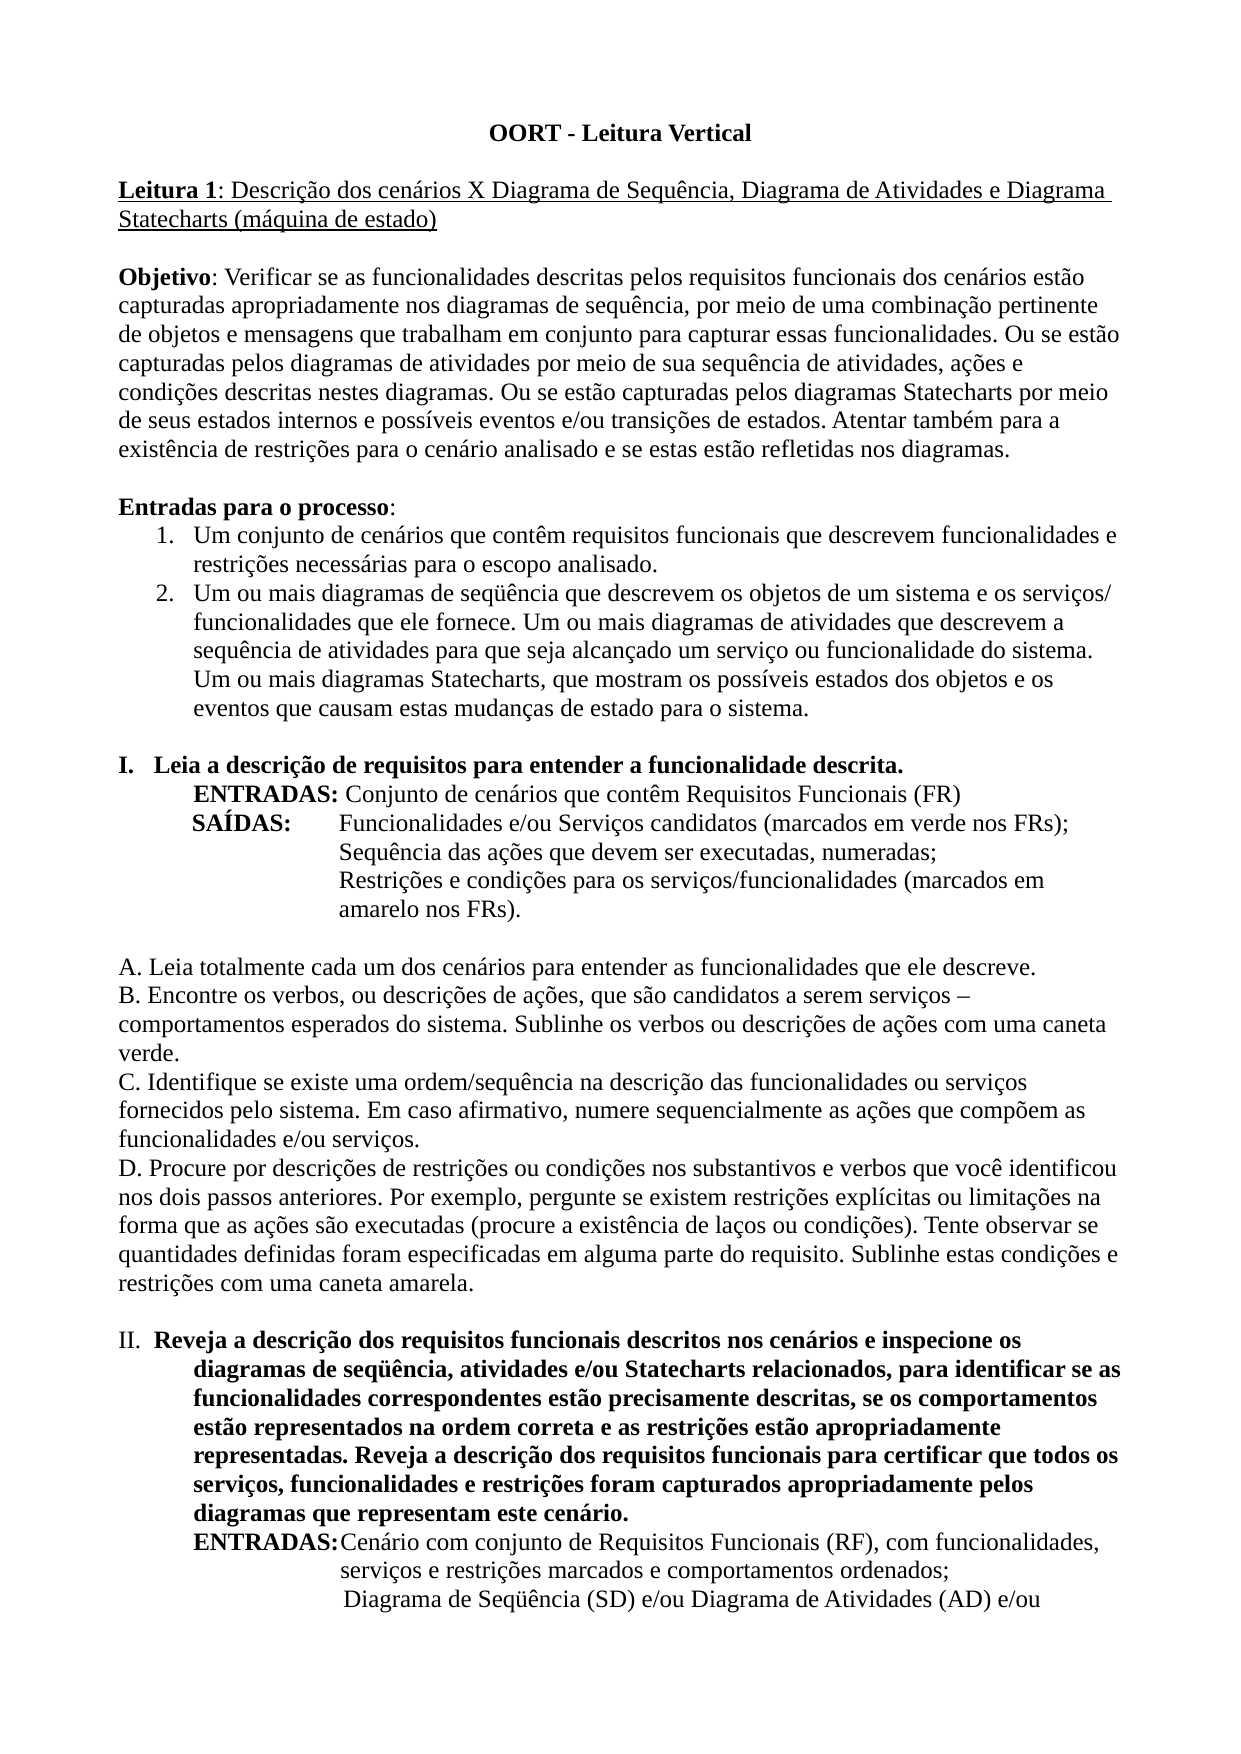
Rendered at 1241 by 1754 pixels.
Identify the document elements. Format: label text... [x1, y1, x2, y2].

text D. Procure por descrições de restrições ou condições nos substantivos e verbos que você identificou nos dois passos anteriores. Por exemplo, pergunte se existem restrições explícitas ou limitações na forma que as ações são executadas (procure a existência de laços ou condições). Tente observar se quantidades definidas foram especificadas em alguma parte do requisito. Sublinhe estas condições e restrições com uma caneta amarela. [118, 1153, 1122, 1297]
text Leitura 1: Descrição dos cenários X Diagrama de Sequência, Diagrama de Atividades e Diagrama Statecharts (máquina de estado) [118, 176, 1122, 233]
list Um conjunto de cenários que contêm requisitos funcionais que descrevem funcionalidades e restrições necessárias para o escopo analisado. [156, 521, 1122, 578]
list Reveja a descrição dos requisitos funcionais descritos nos cenários e inspecione os diagramas de seqüência, atividades e/ou Statecharts relacionados, para identificar se as funcionalidades correspondentes estão precisamente descritas, se os comportamentos estão representados na ordem correta e as restrições estão apropriadamente representadas. Reveja a descrição dos requisitos funcionais para certificar que todos os serviços, funcionalidades e restrições foram capturados apropriadamente pelos diagramas que representam este cenário. [118, 1326, 1122, 1527]
list Leia a descrição de requisitos para entender a funcionalidade descrita. [118, 751, 1122, 779]
list ENTRADAS: Conjunto de cenários que contêm Requisitos Funcionais (FR) [118, 779, 1122, 808]
text Restrições e condições para os serviços/funcionalidades (marcados em amarelo nos FRs). [118, 866, 1122, 923]
text Objetivo: Verificar se as funcionalidades descritas pelos requisitos funcionais dos cenários estão capturadas apropriadamente nos diagramas de sequência, por meio de uma combinação pertinente de objetos e mensagens que trabalham em conjunto para capturar essas funcionalidades. Ou se estão capturadas pelos diagramas de atividades por meio de sua sequência de atividades, ações e condições descritas nestes diagramas. Ou se estão capturadas pelos diagramas Statecharts por meio de seus estados internos e possíveis eventos e/ou transições de estados. Atentar também para a existência de restrições para o cenário analisado e se estas estão refletidas nos diagramas. [118, 262, 1122, 463]
list Diagrama de Seqüência (SD) e/ou Diagrama de Atividades (AD) e/ou [306, 1584, 1122, 1613]
list Um ou mais diagramas de seqüência que descrevem os objetos de um sistema e os serviços/ funcionalidades que ele fornece. Um ou mais diagramas de atividades que descrevem a sequência de atividades para que seja alcançado um serviço ou funcionalidade do sistema. Um ou mais diagramas Statecharts, que mostram os possíveis estados dos objetos e os eventos que causam estas mudanças de estado para o sistema. [156, 578, 1122, 722]
list ENTRADAS: Cenário com conjunto de Requisitos Funcionais (RF), com funcionalidades, serviços e restrições marcados e comportamentos ordenados; [118, 1527, 1122, 1584]
text SAÍDAS: Funcionalidades e/ou Serviços candidatos (marcados em verde nos FRs); [118, 808, 1122, 837]
text B. Encontre os verbos, ou descrições de ações, que são candidatos a serem serviços – comportamentos esperados do sistema. Sublinhe os verbos ou descrições de ações com uma caneta verde. [118, 981, 1122, 1067]
text Entradas para o processo: [118, 492, 1122, 521]
text OORT - Leitura Vertical [118, 118, 1122, 147]
text Sequência das ações que devem ser executadas, numeradas; [118, 837, 1122, 866]
text C. Identifique se existe uma ordem/sequência na descrição das funcionalidades ou serviços fornecidos pelo sistema. Em caso afirmativo, numere sequencialmente as ações que compõem as funcionalidades e/ou serviços. [118, 1067, 1122, 1153]
text A. Leia totalmente cada um dos cenários para entender as funcionalidades que ele descreve. [118, 952, 1122, 981]
